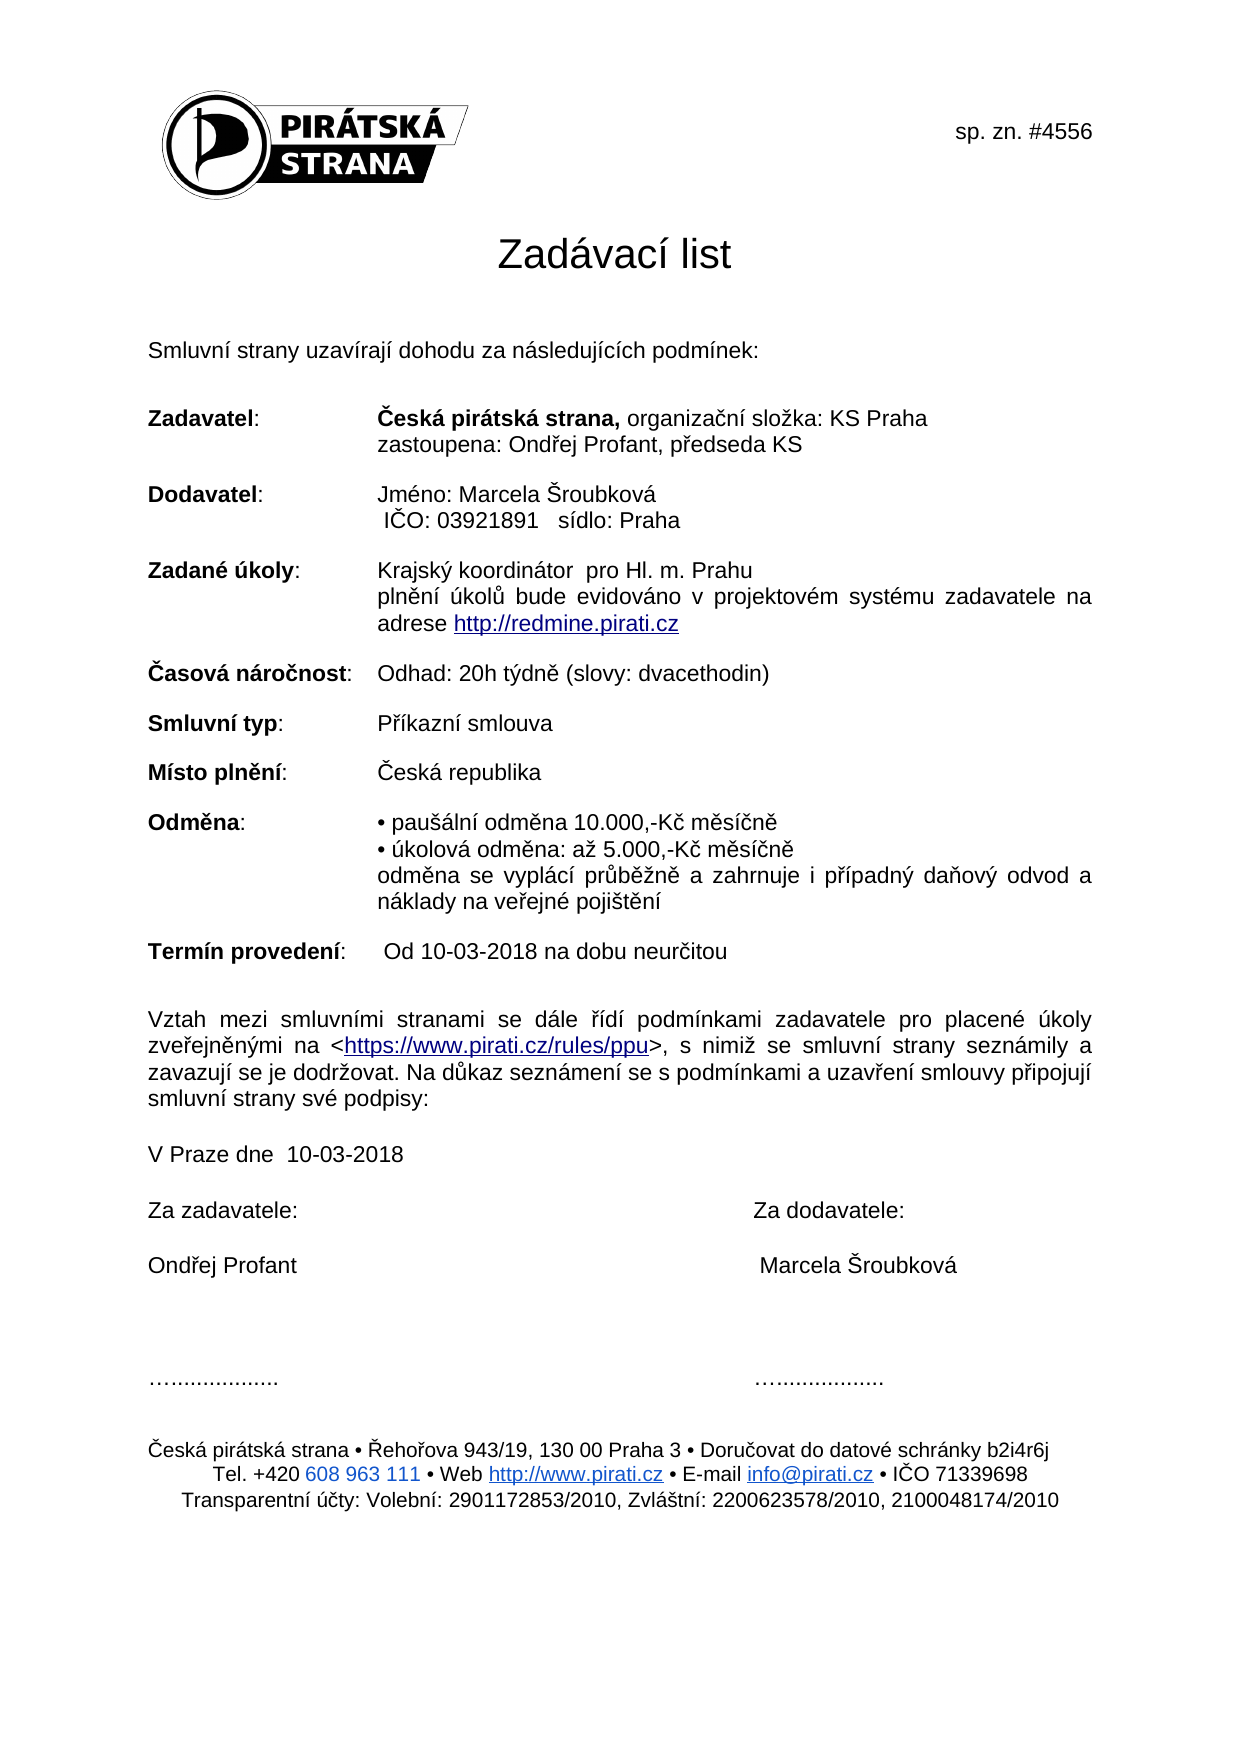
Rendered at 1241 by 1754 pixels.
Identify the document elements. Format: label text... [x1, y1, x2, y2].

table_cell Zadané úkoly: [148, 545, 377, 648]
text sp. zn. #4556 [483, 118, 1093, 144]
table_cell Česká republika [377, 748, 1093, 797]
text …................. …................. [148, 1364, 1093, 1390]
text Smluvní strany uzavírají dohodu za následujících podmínek: [148, 337, 1093, 363]
table_cell Místo plnění: [148, 748, 377, 797]
text Vztah mezi smluvními stranami se dále řídí podmínkami zadavatele pro placené úkoly zveřejněnými na <https://www.pirati.cz/rules/ppu>, s nimiž se smluvní strany seznámily a zavazují se je dodržovat. Na důkaz seznámení se s podmínkami a uzavření smlouvy připojují smluvní strany své podpisy: [148, 1006, 1093, 1111]
table_cell Krajský koordinátor pro Hl. m. Prahu plnění úkolů bude evidováno v projektovém systému zadavatele na adrese http://redmine.pirati.cz [377, 545, 1093, 648]
subtitle Zadávací list [148, 230, 1093, 278]
table_header Zadavatel: [148, 393, 377, 469]
table_cell • paušální odměna 10.000,-Kč měsíčně • úkolová odměna: až 5.000,-Kč měsíčně odměna se vyplácí průběžně a zahrnuje i případný daňový odvod a náklady na veřejné pojištění [377, 798, 1093, 926]
table_cell Příkazní smlouva [377, 698, 1093, 748]
table_cell Od 10-03-2018 na dobu neurčitou [377, 926, 1093, 976]
text Ondřej Profant Marcela Šroubková [148, 1252, 1093, 1279]
table_cell Dodavatel: [148, 469, 377, 545]
text Za zadavatele: Za dodavatele: [148, 1197, 1093, 1223]
table_cell Termín provedení: [148, 926, 377, 976]
picture [147, 75, 483, 214]
table_cell Jméno: Marcela Šroubková IČO: 03921891 sídlo: Praha [377, 469, 1093, 545]
table_cell Odměna: [148, 798, 377, 926]
text V Praze dne 10-03-2018 [148, 1141, 1093, 1167]
table_cell Časová náročnost: [148, 648, 377, 698]
table_cell Odhad: 20h týdně (slovy: dvacethodin) [377, 648, 1093, 698]
table_cell Smluvní typ: [148, 698, 377, 748]
table_header Česká pirátská strana, organizační složka: KS Praha zastoupena: Ondřej Profant, předseda KS [377, 393, 1093, 469]
